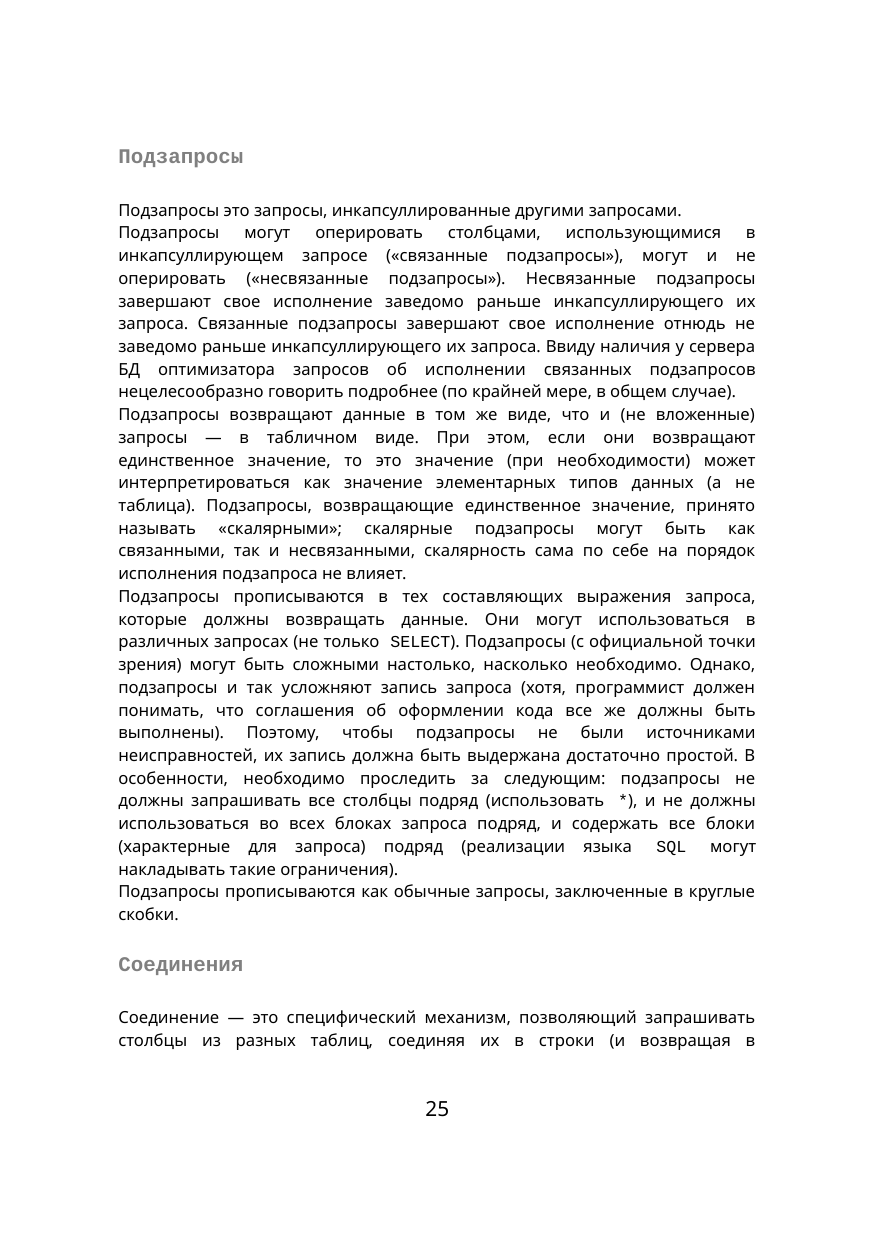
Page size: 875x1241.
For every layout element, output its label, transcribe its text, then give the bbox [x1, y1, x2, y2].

text Подзапросы прописываются как обычные запросы, заключенные в круглые скобки. [118, 880, 756, 925]
text Подзапросы возвращают данные в том же виде, что и (не вложенные) запросы — в табличном виде. При этом, если они возвращают единственное значение, то это значение (при необходимости) может интерпретироваться как значение элементарных типов данных (а не таблица). Подзапросы, возвращающие единственное значение, принято называть «скалярными»; скалярные подзапросы могут быть как связанными, так и несвязанными, скалярность сама по себе на порядок исполнения подзапроса не влияет. [118, 403, 756, 584]
text Подзапросы прописываются в тех составляющих выражения запроса, которые должны возвращать данные. Они могут использоваться в различных запросах (не только SELECT). Подзапросы (с официальной точки зрения) могут быть сложными настолько, насколько необходимо. Однако, подзапросы и так усложняют запись запроса (хотя, программист должен понимать, что соглашения об оформлении кода все же должны быть выполнены). Поэтому, чтобы подзапросы не были источниками неисправностей, их запись должна быть выдержана достаточно простой. В особенности, необходимо проследить за следующим: подзапросы не должны запрашивать все столбцы подряд (использовать *), и не должны использоваться во всех блоках запроса подряд, и содержать все блоки (характерные для запроса) подряд (реализации языка SQL могут накладывать такие ограничения). [118, 584, 756, 880]
text Подзапросы могут оперировать столбцами, использующимися в инкапсуллирующем запросе («связанные подзапросы»), могут и не оперировать («несвязанные подзапросы»). Несвязанные подзапросы завершают свое исполнение заведомо раньше инкапсуллирующего их запроса. Связанные подзапросы завершают свое исполнение отнюдь не заведомо раньше инкапсуллирующего их запроса. Ввиду наличия у сервера БД оптимизатора запросов об исполнении связанных подзапросов нецелесообразно говорить подробнее (по крайней мере, в общем случае). [118, 221, 756, 403]
text Соединения [118, 954, 756, 977]
text Соединение — это специфический механизм, позволяющий запрашивать столбцы из разных таблиц, соединяя их в строки (и возвращая в [118, 1006, 756, 1051]
text Подзапросы это запросы, инкапсуллированные другими запросами. [118, 198, 756, 221]
text Подзапросы [118, 146, 756, 170]
